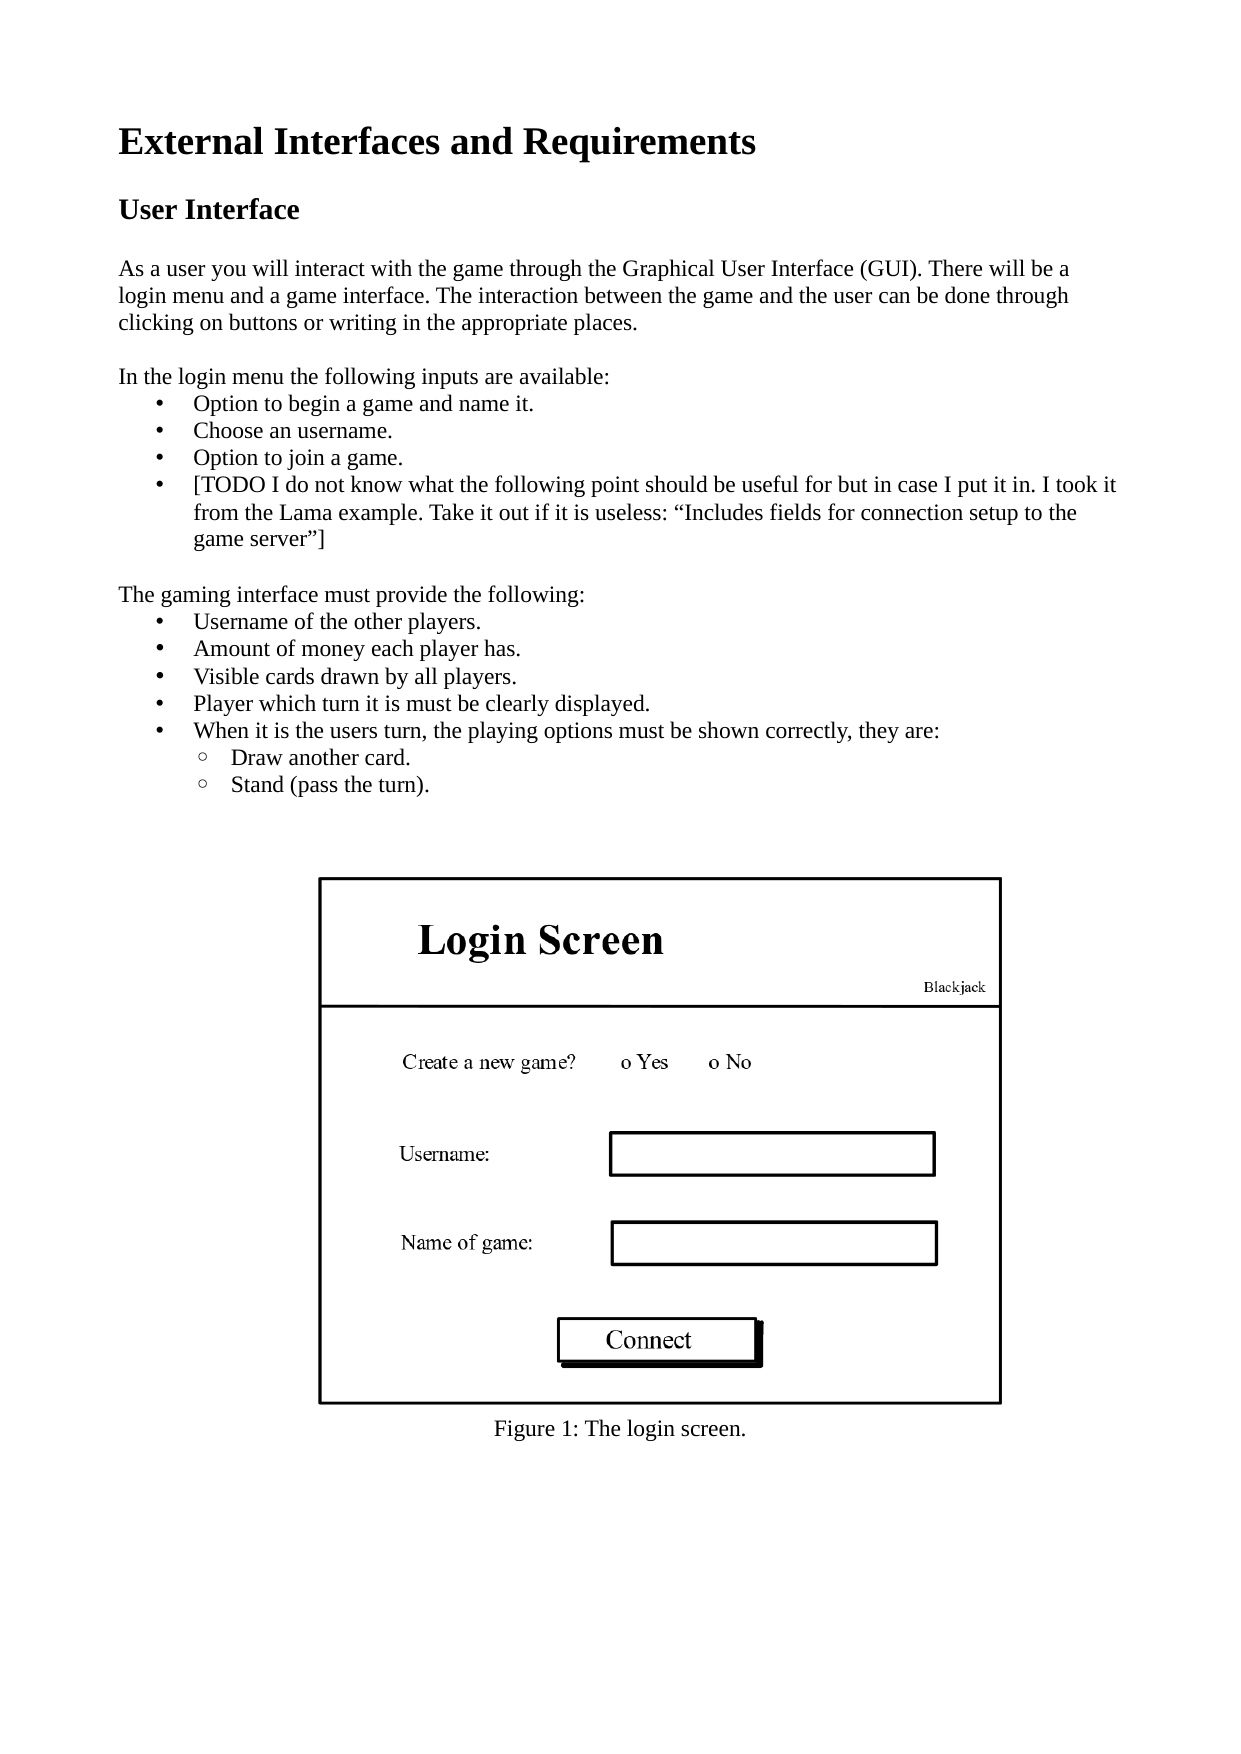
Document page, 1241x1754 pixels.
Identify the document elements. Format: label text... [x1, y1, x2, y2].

text Figure 1: The login screen. [118, 855, 1122, 1441]
text The gaming interface must provide the following: [118, 581, 1122, 608]
list Option to join a game. [156, 444, 1122, 471]
text External Interfaces and Requirements [118, 118, 1122, 163]
list Choose an username. [156, 417, 1122, 444]
text As a user you will interact with the game through the Graphical User Interface (GUI). There will be a login menu and a game interface. The interaction between the game and the user can be done through clicking on buttons or writing in the appropriate places. [118, 255, 1122, 336]
list Option to begin a game and name it. [156, 389, 1122, 417]
list Amount of money each player has. [156, 635, 1122, 662]
list Stand (pass the turn). [193, 771, 1122, 798]
picture [307, 867, 1012, 1414]
list [TODO I do not know what the following point should be useful for but in case I put it in. I took it from the Lama example. Take it out if it is useless: “Includes fields for connection setup to the game server”] [156, 471, 1122, 552]
text User Interface [118, 163, 1122, 226]
text In the login menu the following inputs are available: [118, 363, 1122, 389]
list Draw another card. [193, 744, 1122, 771]
list Player which turn it is must be clearly displayed. [156, 689, 1122, 717]
list Visible cards drawn by all players. [156, 662, 1122, 689]
list Username of the other players. [156, 608, 1122, 635]
list When it is the users turn, the playing options must be shown correctly, they are: [156, 717, 1122, 744]
